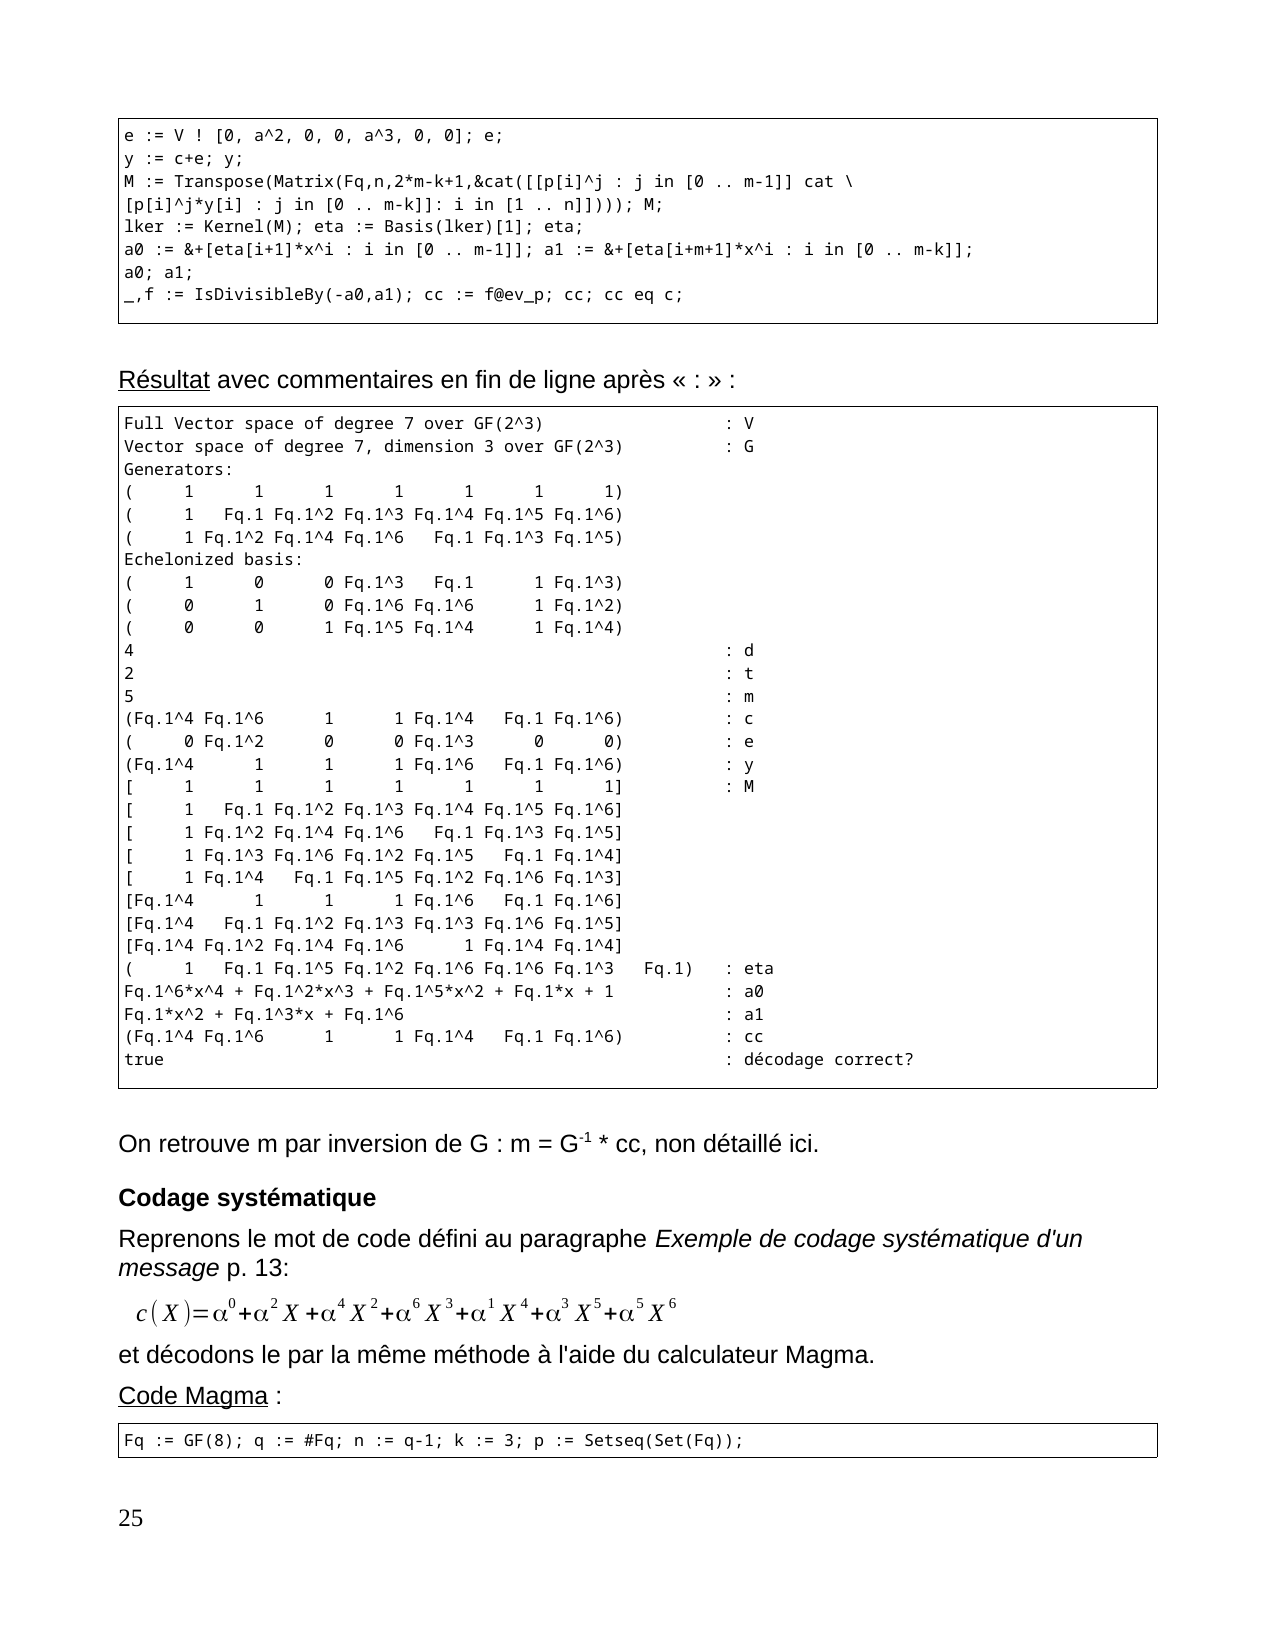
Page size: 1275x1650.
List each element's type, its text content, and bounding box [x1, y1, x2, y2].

table_header Full Vector space of degree 7 over GF(2^3) : V Vector space of degree 7, dimension 3 over GF(2^3) : G Generators: ( 1 1 1 1 1 1 1) ( 1 Fq.1 Fq.1^2 Fq.1^3 Fq.1^4 Fq.1^5 Fq.1^6) ( 1 Fq.1^2 Fq.1^4 Fq.1^6 Fq.1 Fq.1^3 Fq.1^5) Echelonized basis: ( 1 0 0 Fq.1^3 Fq.1 1 Fq.1^3) ( 0 1 0 Fq.1^6 Fq.1^6 1 Fq.1^2) ( 0 0 1 Fq.1^5 Fq.1^4 1 Fq.1^4) 4 : d 2 : t 5 : m (Fq.1^4 Fq.1^6 1 1 Fq.1^4 Fq.1 Fq.1^6) : c ( 0 Fq.1^2 0 0 Fq.1^3 0 0) : e (Fq.1^4 1 1 1 Fq.1^6 Fq.1 Fq.1^6) : y [ 1 1 1 1 1 1 1] : M [ 1 Fq.1 Fq.1^2 Fq.1^3 Fq.1^4 Fq.1^5 Fq.1^6] [ 1 Fq.1^2 Fq.1^4 Fq.1^6 Fq.1 Fq.1^3 Fq.1^5] [ 1 Fq.1^3 Fq.1^6 Fq.1^2 Fq.1^5 Fq.1 Fq.1^4] [ 1 Fq.1^4 Fq.1 Fq.1^5 Fq.1^2 Fq.1^6 Fq.1^3] [Fq.1^4 1 1 1 Fq.1^6 Fq.1 Fq.1^6] [Fq.1^4 Fq.1 Fq.1^2 Fq.1^3 Fq.1^3 Fq.1^6 Fq.1^5] [Fq.1^4 Fq.1^2 Fq.1^4 Fq.1^6 1 Fq.1^4 Fq.1^4] ( 1 Fq.1 Fq.1^5 Fq.1^2 Fq.1^6 Fq.1^6 Fq.1^3 Fq.1) : eta Fq.1^6*x^4 + Fq.1^2*x^3 + Fq.1^5*x^2 + Fq.1*x + 1 : a0 Fq.1*x^2 + Fq.1^3*x + Fq.1^6 : a1 (Fq.1^4 Fq.1^6 1 1 Fq.1^4 Fq.1 Fq.1^6) : cc true : décodage correct? [119, 407, 1157, 1088]
table_header e := V ! [0, a^2, 0, 0, a^3, 0, 0]; e; y := c+e; y; M := Transpose(Matrix(Fq,n,2*m-k+1,&cat([[p[i]^j : j in [0 .. m-1]] cat \ [p[i]^j*y[i] : j in [0 .. m-k]]: i in [1 .. n]]))); M; lker := Kernel(M); eta := Basis(lker)[1]; eta; a0 := &+[eta[i+1]*x^i : i in [0 .. m-1]]; a1 := &+[eta[i+m+1]*x^i : i in [0 .. m-k]]; a0; a1; _,f := IsDivisibleBy(-a0,a1); cc := f@ev_p; cc; cc eq c; [119, 119, 1157, 323]
text On retrouve m par inversion de G : m = G-1 * cc, non détaillé ici. [118, 1129, 1157, 1158]
subtitle Codage systématique [118, 1183, 1157, 1212]
text Code Magma : [118, 1381, 1157, 1410]
text et décodons le par la même méthode à l'aide du calculateur Magma. [118, 1340, 1157, 1369]
text Résultat avec commentaires en fin de ligne après « : » : [118, 365, 1157, 393]
text Reprenons le mot de code défini au paragraphe Exemple de codage systématique d'un message p. 13: [118, 1224, 1157, 1282]
table_header Fq := GF(8); q := #Fq; n := q-1; k := 3; p := Setseq(Set(Fq)); [119, 1424, 1157, 1457]
